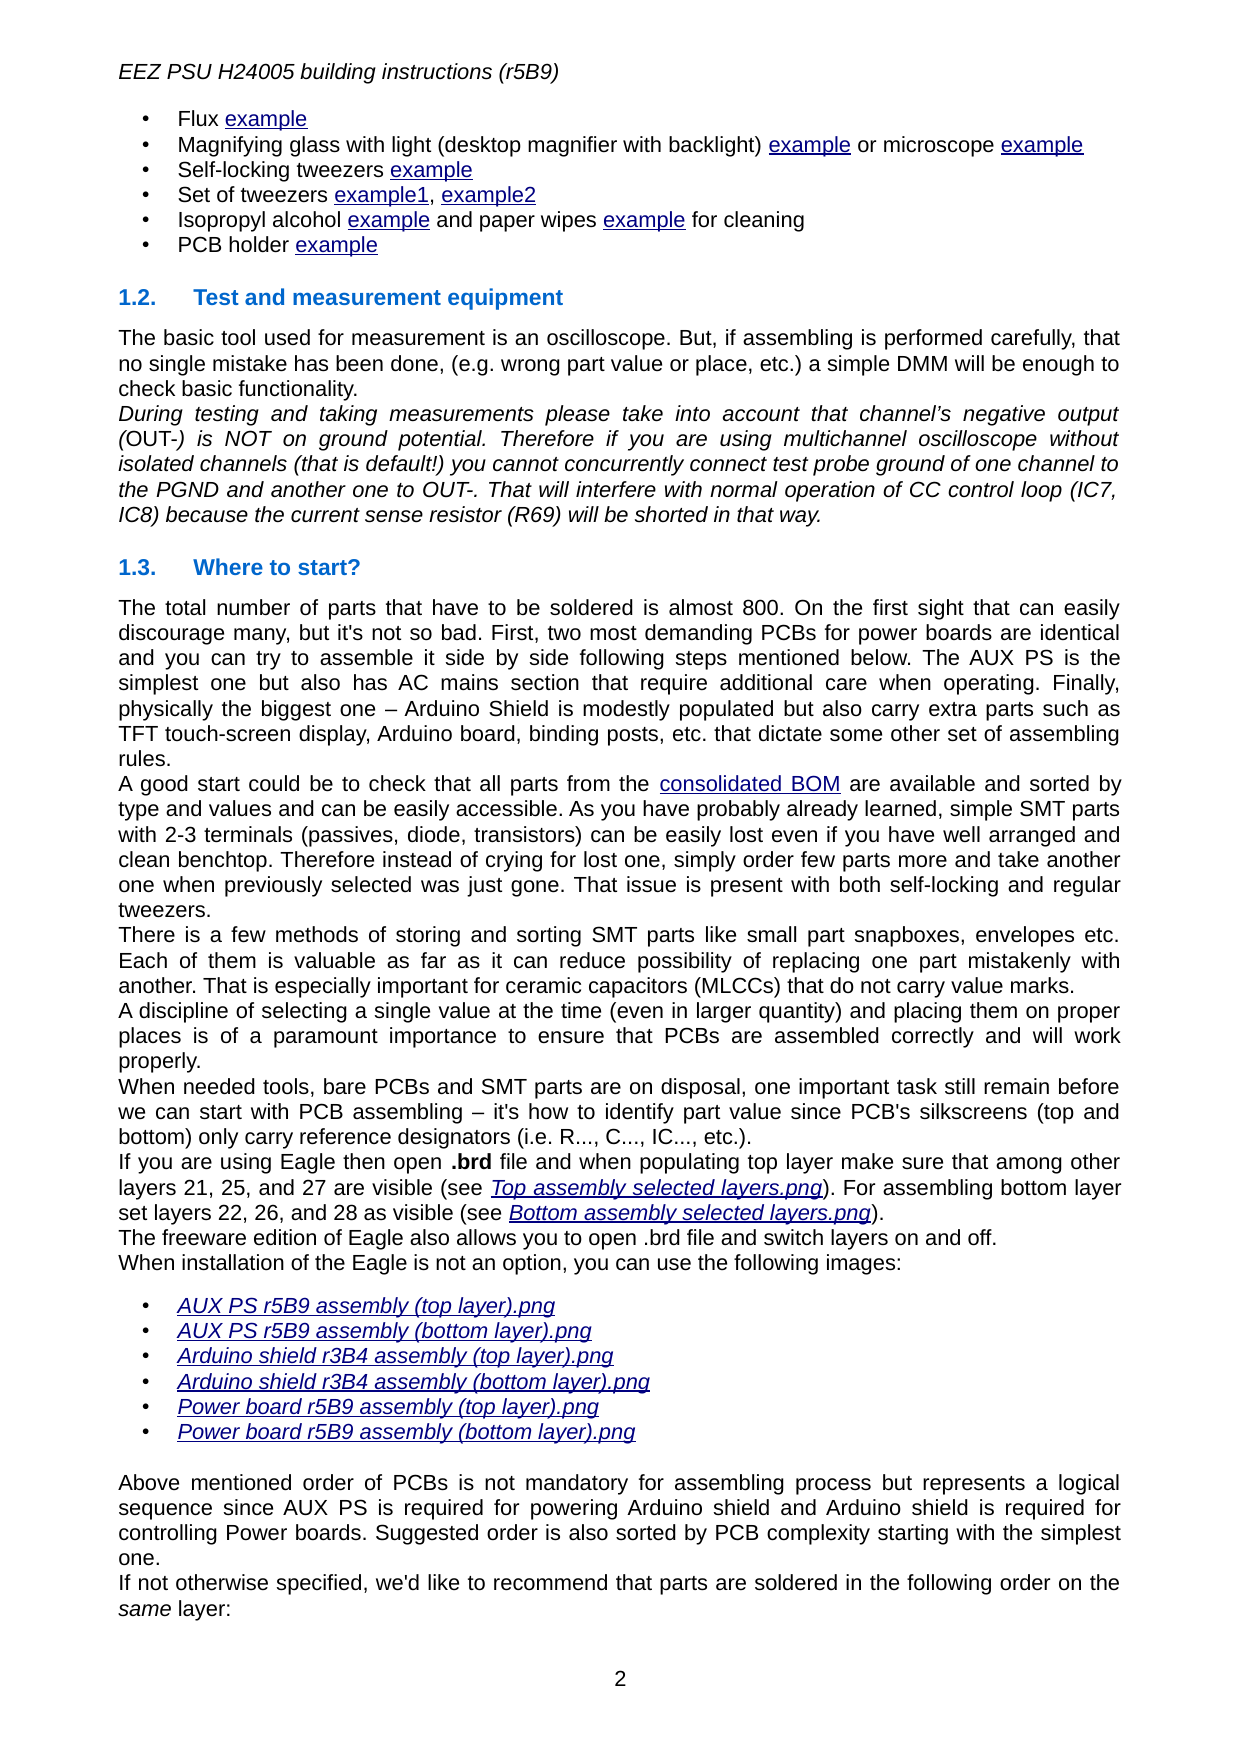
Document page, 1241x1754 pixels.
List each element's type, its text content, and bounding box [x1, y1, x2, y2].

text A discipline of selecting a single value at the time (even in larger quantity) and placing them on proper places is of a paramount importance to ensure that PCBs are assembled correctly and will work properly. [118, 998, 1122, 1073]
text The basic tool used for measurement is an oscilloscope. But, if assembling is performed carefully, that no single mistake has been done, (e.g. wrong part value or place, etc.) a simple DMM will be enough to check basic functionality. [118, 325, 1122, 401]
text When needed tools, bare PCBs and SMT parts are on disposal, one important task still remain before we can start with PCB assembling – it's how to identify part value since PCB's silkscreens (top and bottom) only carry reference designators (i.e. R..., C..., IC..., etc.). [118, 1073, 1122, 1149]
text Above mentioned order of PCBs is not mandatory for assembling process but represents a logical sequence since AUX PS is required for powering Arduino shield and Arduino shield is required for controlling Power boards. Suggested order is also sorted by PCB complexity starting with the simplest one. [118, 1469, 1122, 1570]
list Arduino shield r3B4 assembly (top layer).png [142, 1343, 1110, 1368]
list Magnifying glass with light (desktop magnifier with backlight) example or microscope example [142, 131, 1110, 157]
list AUX PS r5B9 assembly (top layer).png [142, 1293, 1110, 1318]
list PCB holder example [142, 232, 1110, 257]
text There is a few methods of storing and sorting SMT parts like small part snapboxes, envelopes etc. Each of them is valuable as far as it can reduce possibility of replacing one part mistakenly with another. That is especially important for ceramic capacitors (MLCCs) that do not carry value marks. [118, 922, 1122, 998]
list Isopropyl alcohol example and paper wipes example for cleaning [142, 207, 1110, 232]
text If you are using Eagle then open .brd file and when populating top layer make sure that among other layers 21, 25, and 27 are visible (see Top assembly selected layers.png). For assembling bottom layer set layers 22, 26, and 28 as visible (see Bottom assembly selected layers.png). [118, 1149, 1122, 1225]
list AUX PS r5B9 assembly (bottom layer).png [142, 1318, 1110, 1343]
list Set of tweezers example1, example2 [142, 182, 1110, 207]
list Arduino shield r3B4 assembly (bottom layer).png [142, 1368, 1110, 1394]
text When installation of the Eagle is not an option, you can use the following images: [118, 1250, 1122, 1275]
text During testing and taking measurements please take into account that channel’s negative output (OUT-) is NOT on ground potential. Therefore if you are using multichannel oscilloscope without isolated channels (that is default!) you cannot concurrently connect test probe ground of one channel to the PGND and another one to OUT-. That will interfere with normal operation of CC control loop (IC7, IC8) because the current sense resistor (R69) will be shorted in that way. [118, 401, 1122, 527]
list Flux example [142, 106, 1110, 131]
subtitle Where to start? [118, 553, 1122, 580]
list Power board r5B9 assembly (bottom layer).png [142, 1419, 1110, 1444]
subtitle Test and measurement equipment [118, 284, 1122, 310]
list Self-locking tweezers example [142, 157, 1110, 182]
text The freeware edition of Eagle also allows you to open .brd file and switch layers on and off. [118, 1225, 1122, 1250]
text The total number of parts that have to be soldered is almost 800. On the first sight that can easily discourage many, but it's not so bad. First, two most demanding PCBs for power boards are identical and you can try to assemble it side by side following steps mentioned below. The AUX PS is the simplest one but also has AC mains section that require additional care when operating. Finally, physically the biggest one – Arduino Shield is modestly populated but also carry extra parts such as TFT touch-screen display, Arduino board, binding posts, etc. that dictate some other set of assembling rules. [118, 594, 1122, 771]
text If not otherwise specified, we'd like to recommend that parts are soldered in the following order on the same layer: [118, 1570, 1122, 1621]
list Power board r5B9 assembly (top layer).png [142, 1394, 1110, 1419]
text A good start could be to check that all parts from the consolidated BOM are available and sorted by type and values and can be easily accessible. As you have probably already learned, simple SMT parts with 2-3 terminals (passives, diode, transistors) can be easily lost even if you have well arranged and clean benchtop. Therefore instead of crying for lost one, simply order few parts more and take another one when previously selected was just gone. That issue is present with both self-locking and regular tweezers. [118, 771, 1122, 922]
